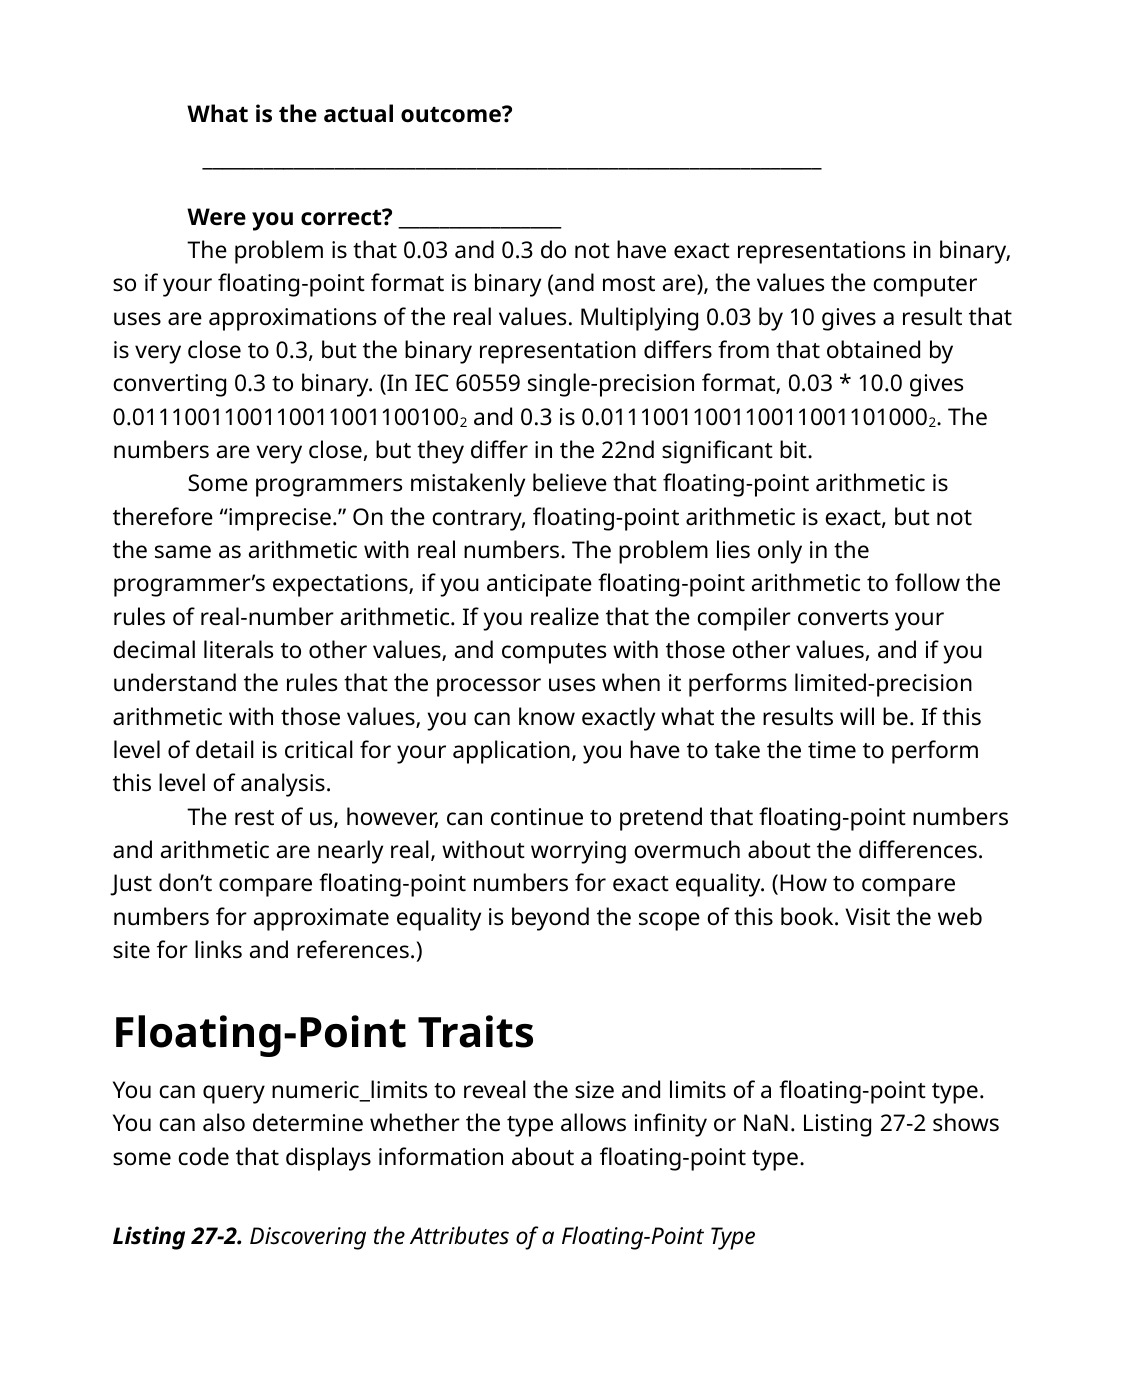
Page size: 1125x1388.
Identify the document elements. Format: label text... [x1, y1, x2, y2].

text What is the actual outcome? [112, 96, 1012, 129]
subtitle Floating-Point Traits [112, 1003, 1012, 1059]
text The problem is that 0.03 and 0.3 do not have exact representations in binary, so if your floating-point format is binary (and most are), the values the computer uses are approximations of the real values. Multiplying 0.03 by 10 gives a result that is very close to 0.3, but the binary representation differs from that obtained by converting 0.3 to binary. (In IEC 60559 single-precision format, 0.03 * 10.0 gives 0.01110011001100110011001002 and 0.3 is 0.01110011001100110011010002. The numbers are very close, but they differ in the 22nd significant bit. [112, 232, 1012, 465]
text Some programmers mistakenly believe that floating-point arithmetic is therefore “imprecise.” On the contrary, floating-point arithmetic is exact, but not the same as arithmetic with real numbers. The problem lies only in the programmer’s expectations, if you anticipate floating-point arithmetic to follow the rules of real-number arithmetic. If you realize that the compiler converts your decimal literals to other values, and computes with those other values, and if you understand the rules that the processor uses when it performs limited-precision arithmetic with those values, you can know exactly what the results will be. If this level of detail is critical for your application, you have to take the time to perform this level of analysis. [112, 465, 1012, 798]
list _____________________________________________________________ [202, 142, 1012, 173]
text The rest of us, however, can continue to pretend that floating-point numbers and arithmetic are nearly real, without worrying overmuch about the differences. Just don’t compare floating-point numbers for exact equality. (How to compare numbers for approximate equality is beyond the scope of this book. Visit the web site for links and references.) [112, 798, 1012, 965]
text Were you correct? ________________ [112, 198, 1012, 232]
text You can query numeric_limits to reveal the size and limits of a floating-point type. You can also determine whether the type allows infinity or NaN. Listing 27-2 shows some code that displays information about a floating-point type. [112, 1072, 1012, 1172]
text Listing 27-2. Discovering the Attributes of a Floating-Point Type [112, 1220, 1012, 1251]
